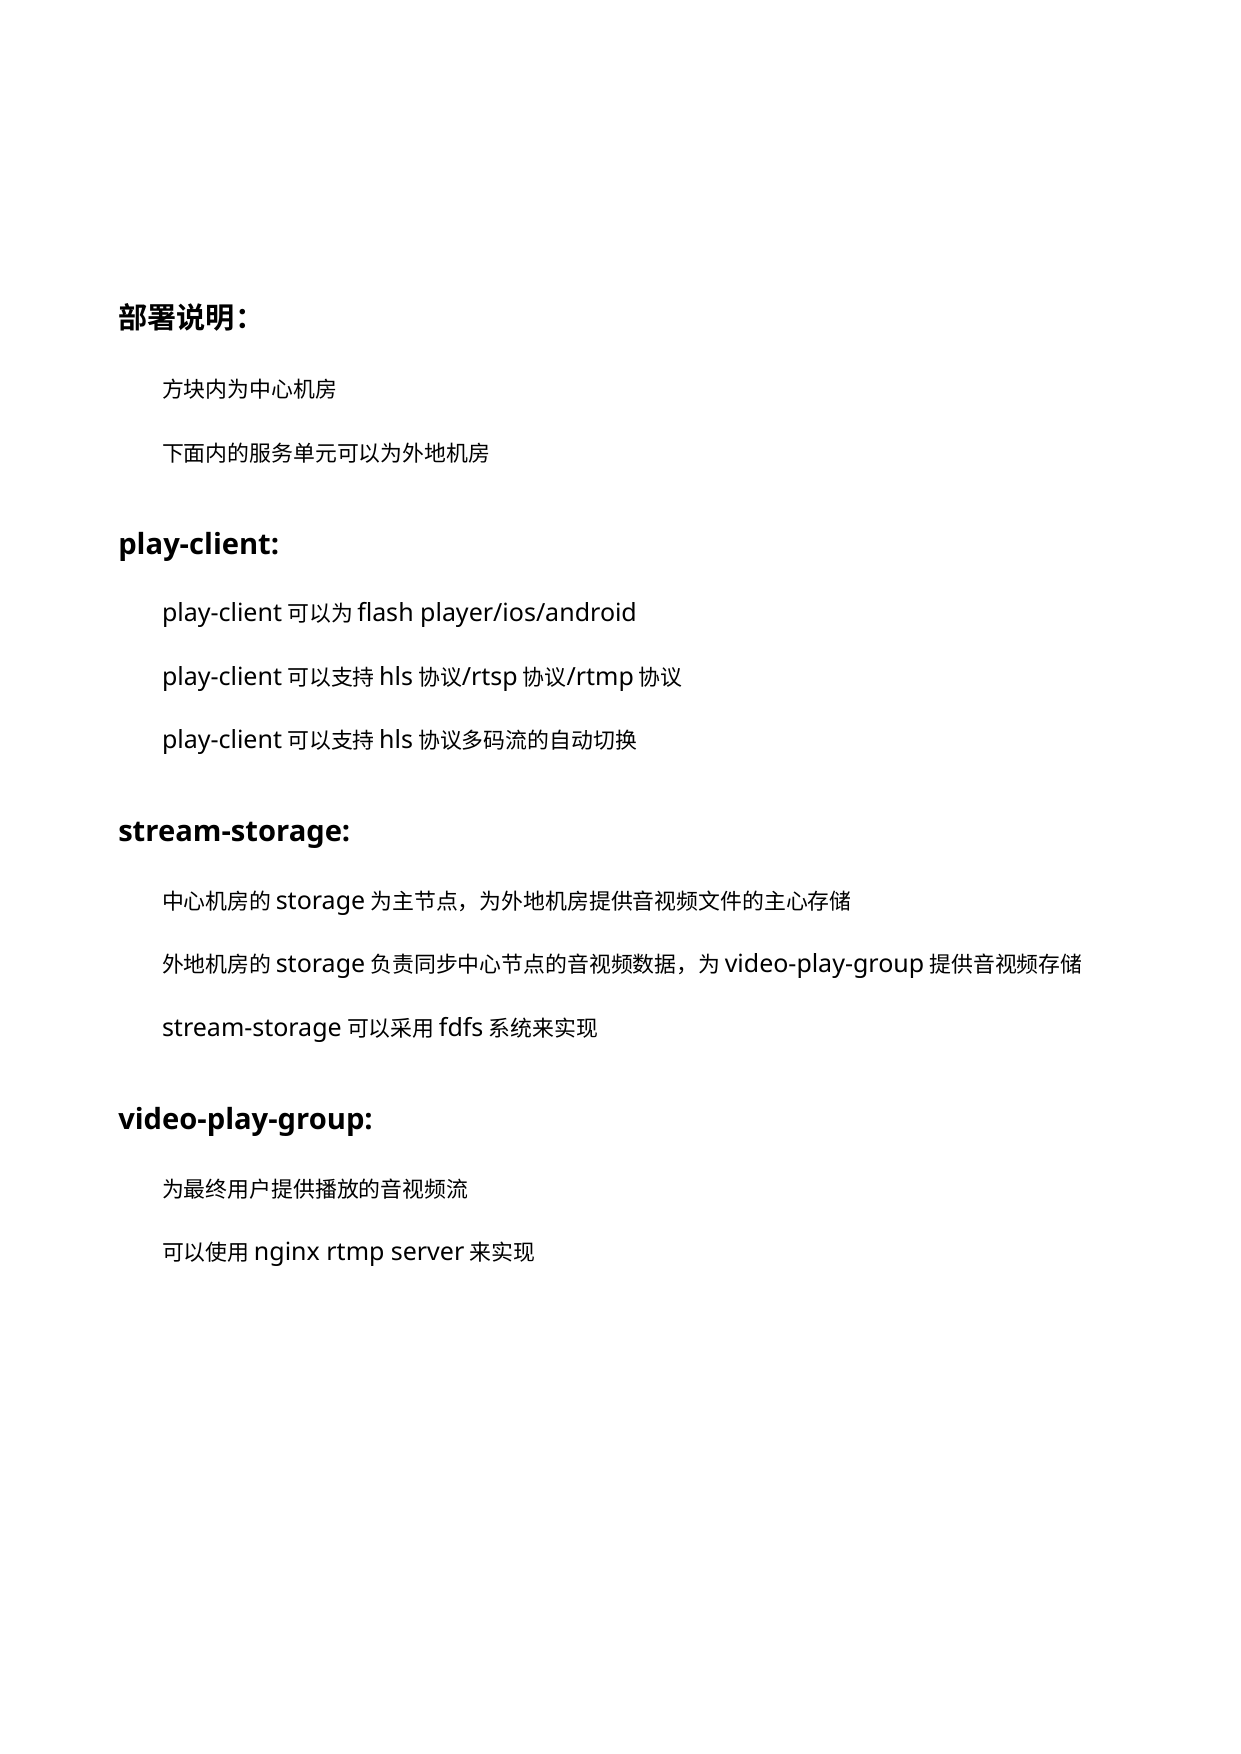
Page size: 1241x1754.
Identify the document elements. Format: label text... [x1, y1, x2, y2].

text 为最终用户提供播放的音视频流 [118, 1170, 1122, 1204]
subtitle video-play-group: [118, 1098, 1122, 1138]
text play-client可以支持hls协议多码流的自动切换 [118, 722, 1122, 756]
text play-client可以为flash player/ios/android [118, 595, 1122, 629]
subtitle stream-storage: [118, 811, 1122, 850]
text 外地机房的storage负责同步中心节点的音视频数据，为video-play-group提供音视频存储 [118, 946, 1122, 980]
text 中心机房的storage为主节点，为外地机房提供音视频文件的主心存储 [118, 883, 1122, 917]
text 可以使用nginx rtmp server来实现 [118, 1234, 1122, 1268]
text stream-storage可以采用fdfs系统来实现 [118, 1010, 1122, 1044]
subtitle play-client: [118, 523, 1122, 563]
text play-client可以支持hls协议/rtsp协议/rtmp协议 [118, 658, 1122, 693]
subtitle 部署说明： [118, 295, 1122, 337]
text 方块内为中心机房 [118, 371, 1122, 405]
text 下面内的服务单元可以为外地机房 [118, 434, 1122, 468]
